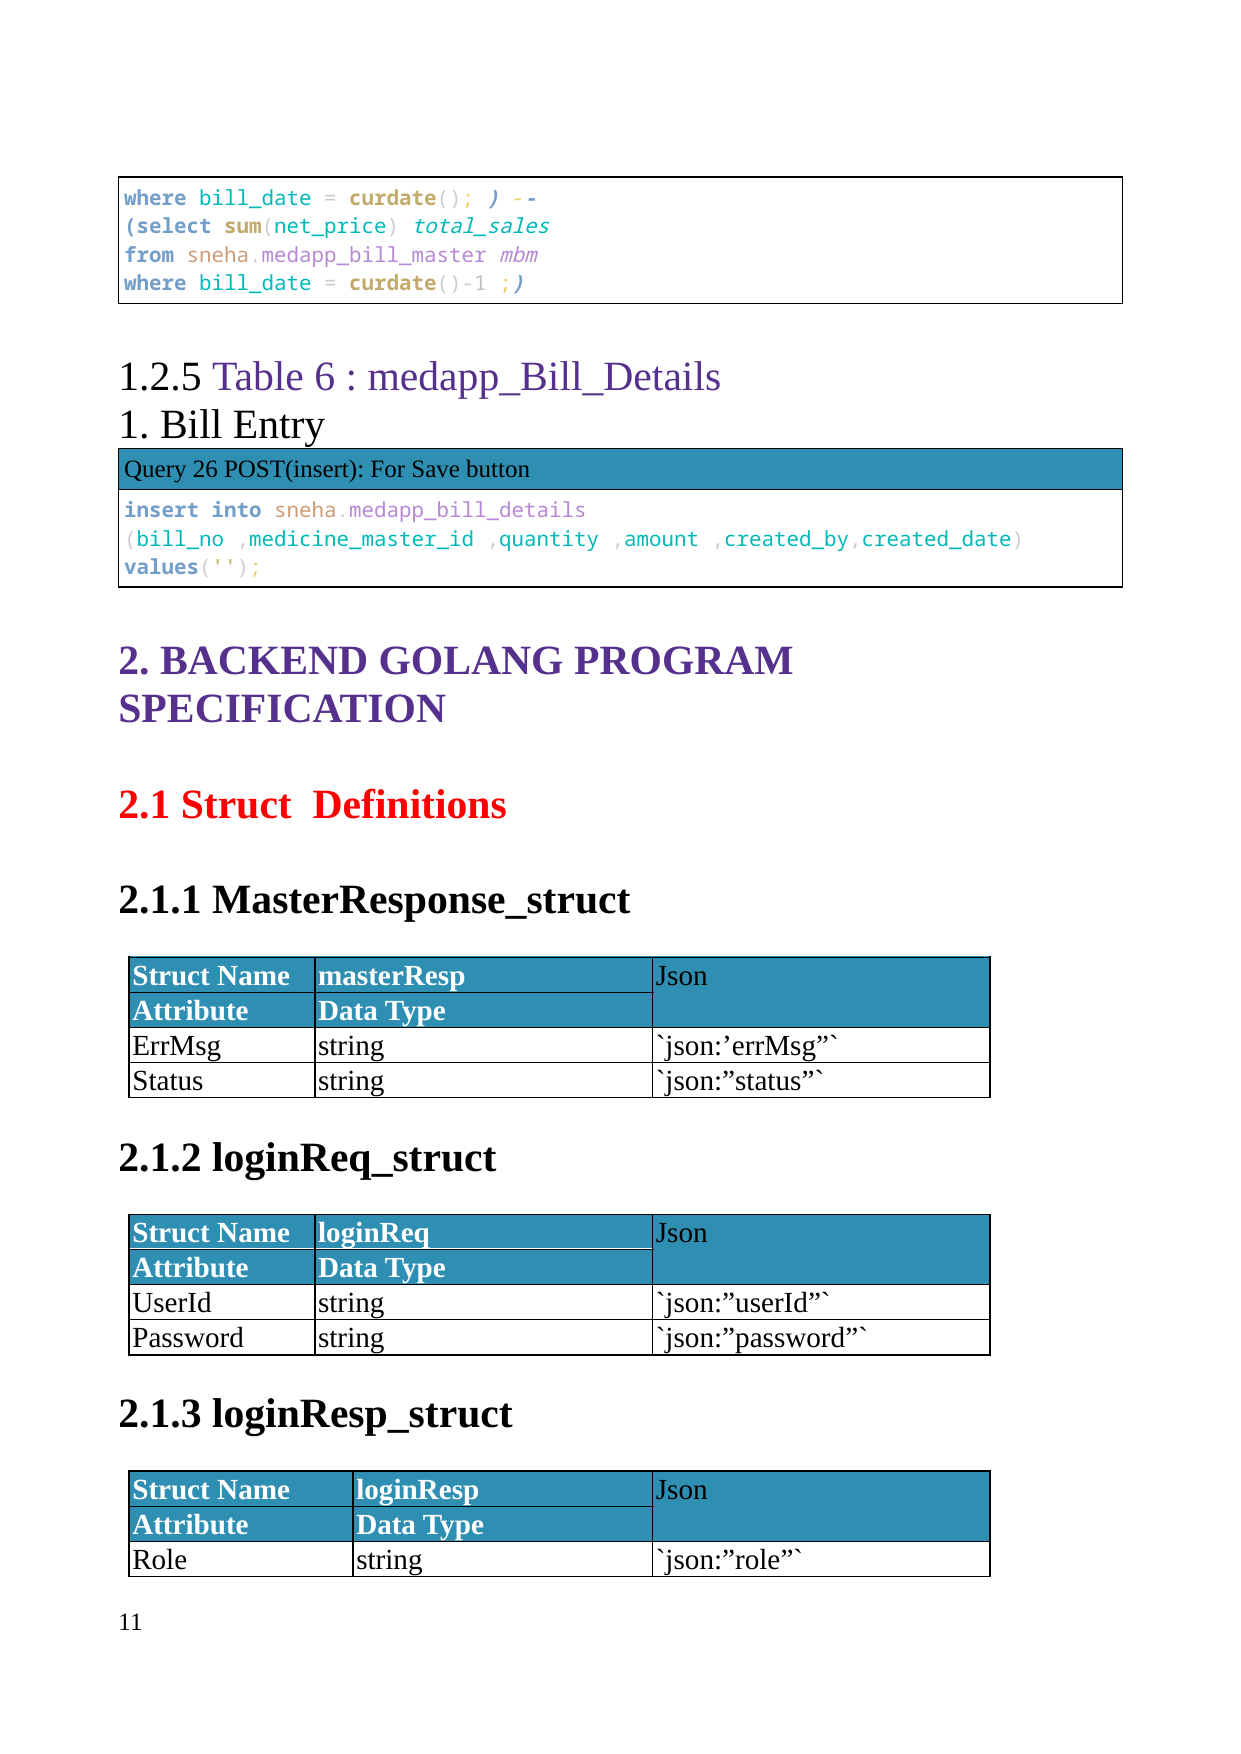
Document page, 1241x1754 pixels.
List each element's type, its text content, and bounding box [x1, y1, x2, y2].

table_cell `json:”password”` [653, 1320, 989, 1354]
table_cell insert into sneha.medapp_bill_details (bill_no ,medicine_master_id ,quantity ,amount ,created_by,created_date) values(''); [119, 490, 1122, 586]
table_cell `json:”userId”` [653, 1285, 989, 1319]
table_header Json [653, 1472, 989, 1541]
text 2.1.1 MasterResponse_struct [118, 875, 1122, 923]
table_header Struct Name [130, 958, 314, 992]
text 2.1.3 loginResp_struct [118, 1389, 1122, 1437]
table_cell ErrMsg [130, 1028, 314, 1062]
text 2.1 Struct Definitions [118, 779, 1122, 827]
table_cell Data Type [316, 1250, 652, 1284]
table_header masterResp [316, 958, 652, 992]
table_cell string [354, 1542, 652, 1576]
table_header Json [653, 1215, 989, 1284]
table_header loginReq [316, 1215, 652, 1248]
table_cell where bill_date = curdate(); ) -- (select sum(net_price) total_sales from sneha.medapp_bill_master mbm where bill_date = curdate()-1 ;) [119, 178, 1122, 303]
table_cell Status [130, 1063, 314, 1097]
table_cell `json:”role”` [653, 1542, 989, 1576]
table_header Struct Name [130, 1215, 314, 1248]
table_cell string [316, 1028, 652, 1062]
table_header Json [653, 958, 989, 1027]
text 1. Bill Entry [118, 399, 1122, 447]
text 2.1.2 loginReq_struct [118, 1132, 1122, 1180]
table_header Query 26 POST(insert): For Save button [119, 449, 1122, 489]
text 2. BACKEND GOLANG PROGRAM SPECIFICATION [118, 635, 1122, 731]
table_cell Data Type [316, 993, 652, 1027]
table_cell Attribute [130, 1507, 352, 1541]
table_cell `json:”status”` [653, 1063, 989, 1097]
table_cell Attribute [130, 993, 314, 1027]
table_cell Attribute [130, 1250, 314, 1284]
table_cell Data Type [354, 1507, 652, 1541]
table_cell string [316, 1285, 652, 1319]
table_cell Role [130, 1542, 352, 1576]
table_cell `json:’errMsg”` [653, 1028, 989, 1062]
text 1.2.5 Table 6 : medapp_Bill_Details [118, 352, 1122, 399]
table_cell string [316, 1320, 652, 1354]
table_cell Password [130, 1320, 314, 1354]
table_cell string [316, 1063, 652, 1097]
table_header Struct Name [130, 1472, 352, 1506]
table_cell UserId [130, 1285, 314, 1319]
table_header loginResp [354, 1472, 652, 1506]
